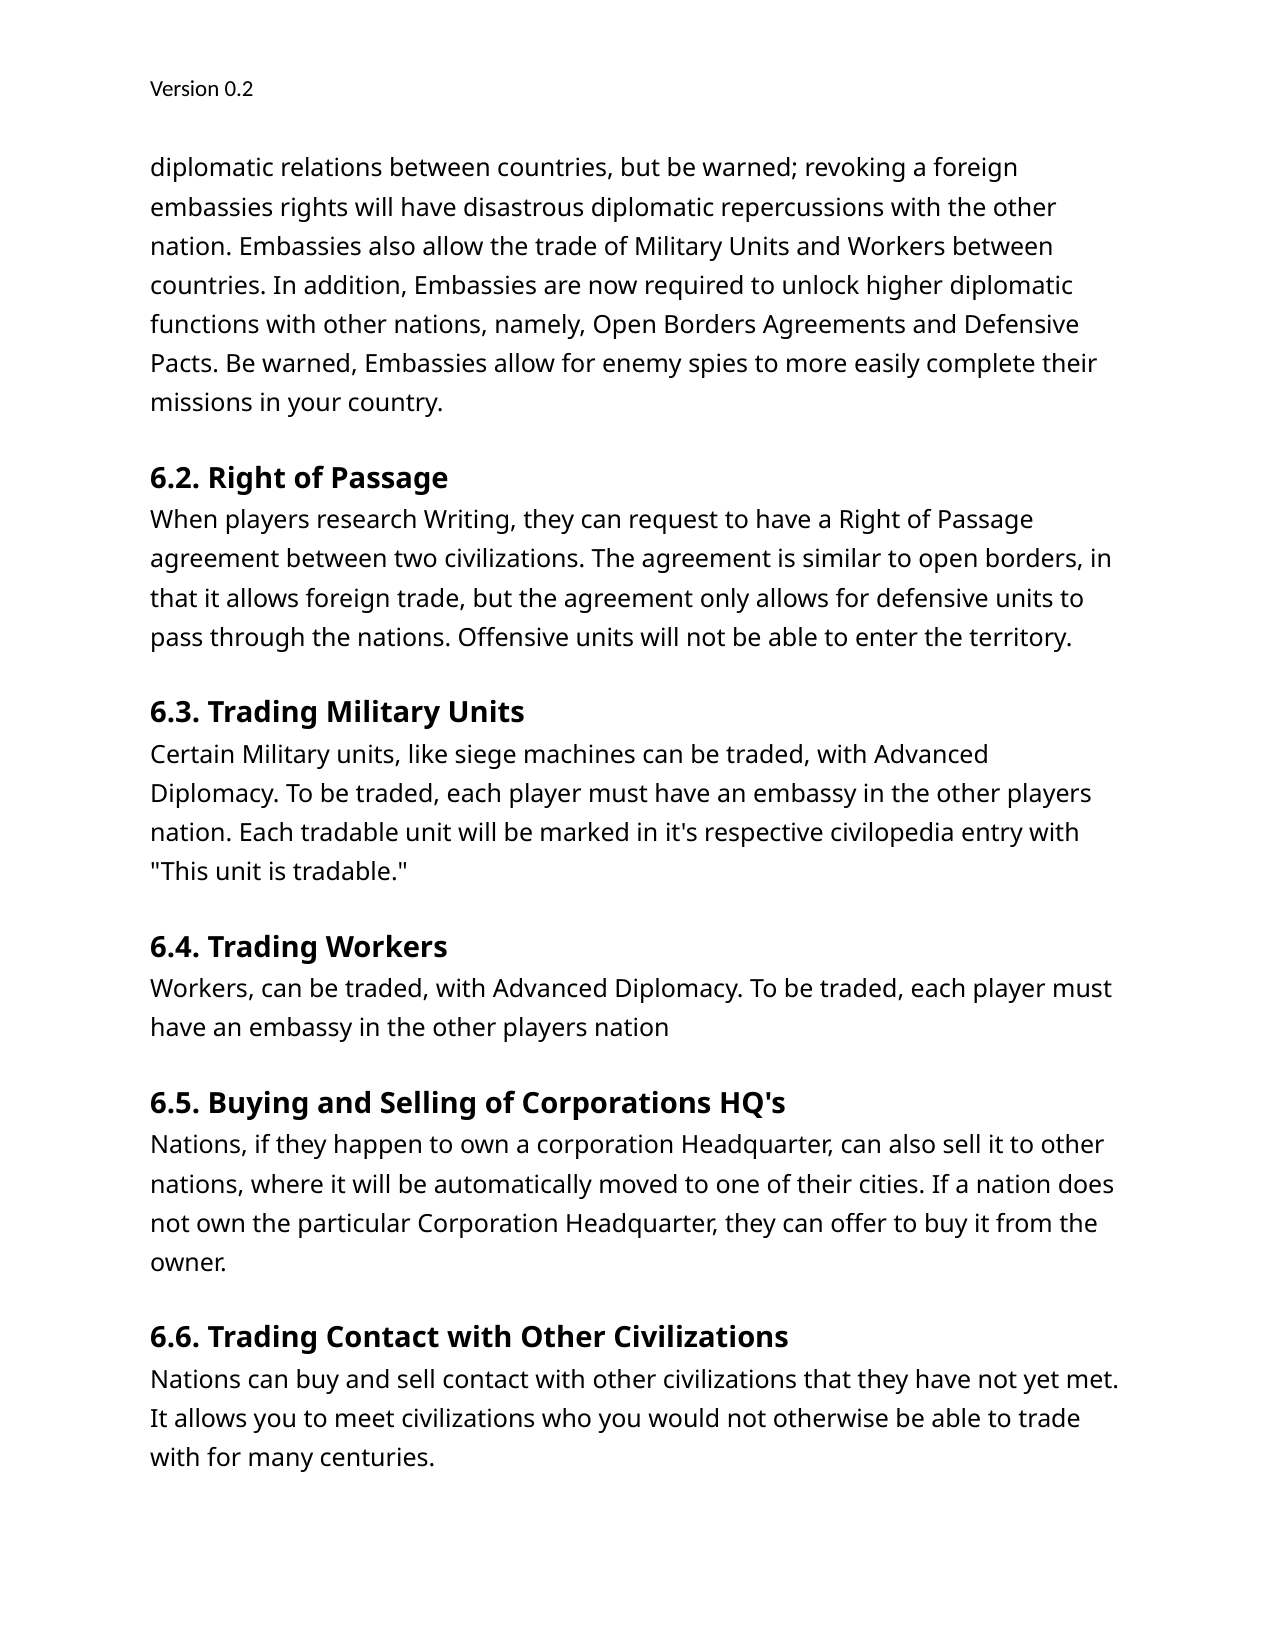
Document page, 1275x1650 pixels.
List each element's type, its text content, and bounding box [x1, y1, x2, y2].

text diplomatic relations between countries, but be warned; revoking a foreign embassies rights will have disastrous diplomatic repercussions with the other nation. Embassies also allow the trade of Military Units and Workers between countries. In addition, Embassies are now required to unlock higher diplomatic functions with other nations, namely, Open Borders Agreements and Defensive Pacts. Be warned, Embassies allow for enemy spies to more easily complete their missions in your country. 6.2. Right of Passage When players research Writing, they can request to have a Right of Passage agreement between two civilizations. The agreement is similar to open borders, in that it allows foreign trade, but the agreement only allows for defensive units to pass through the nations. Offensive units will not be able to enter the territory. 6.3. Trading Military Units Certain Military units, like siege machines can be traded, with Advanced Diplomacy. To be traded, each player must have an embassy in the other players nation. Each tradable unit will be marked in it's respective civilopedia entry with "This unit is tradable." 6.4. Trading Workers Workers, can be traded, with Advanced Diplomacy. To be traded, each player must have an embassy in the other players nation 6.5. Buying and Selling of Corporations HQ's Nations, if they happen to own a corporation Headquarter, can also sell it to other nations, where it will be automatically moved to one of their cities. If a nation does not own the particular Corporation Headquarter, they can offer to buy it from the owner. 6.6. Trading Contact with Other Civilizations Nations can buy and sell contact with other civilizations that they have not yet met. It allows you to meet civilizations who you would not otherwise be able to trade with for many centuries. [150, 150, 1125, 1474]
